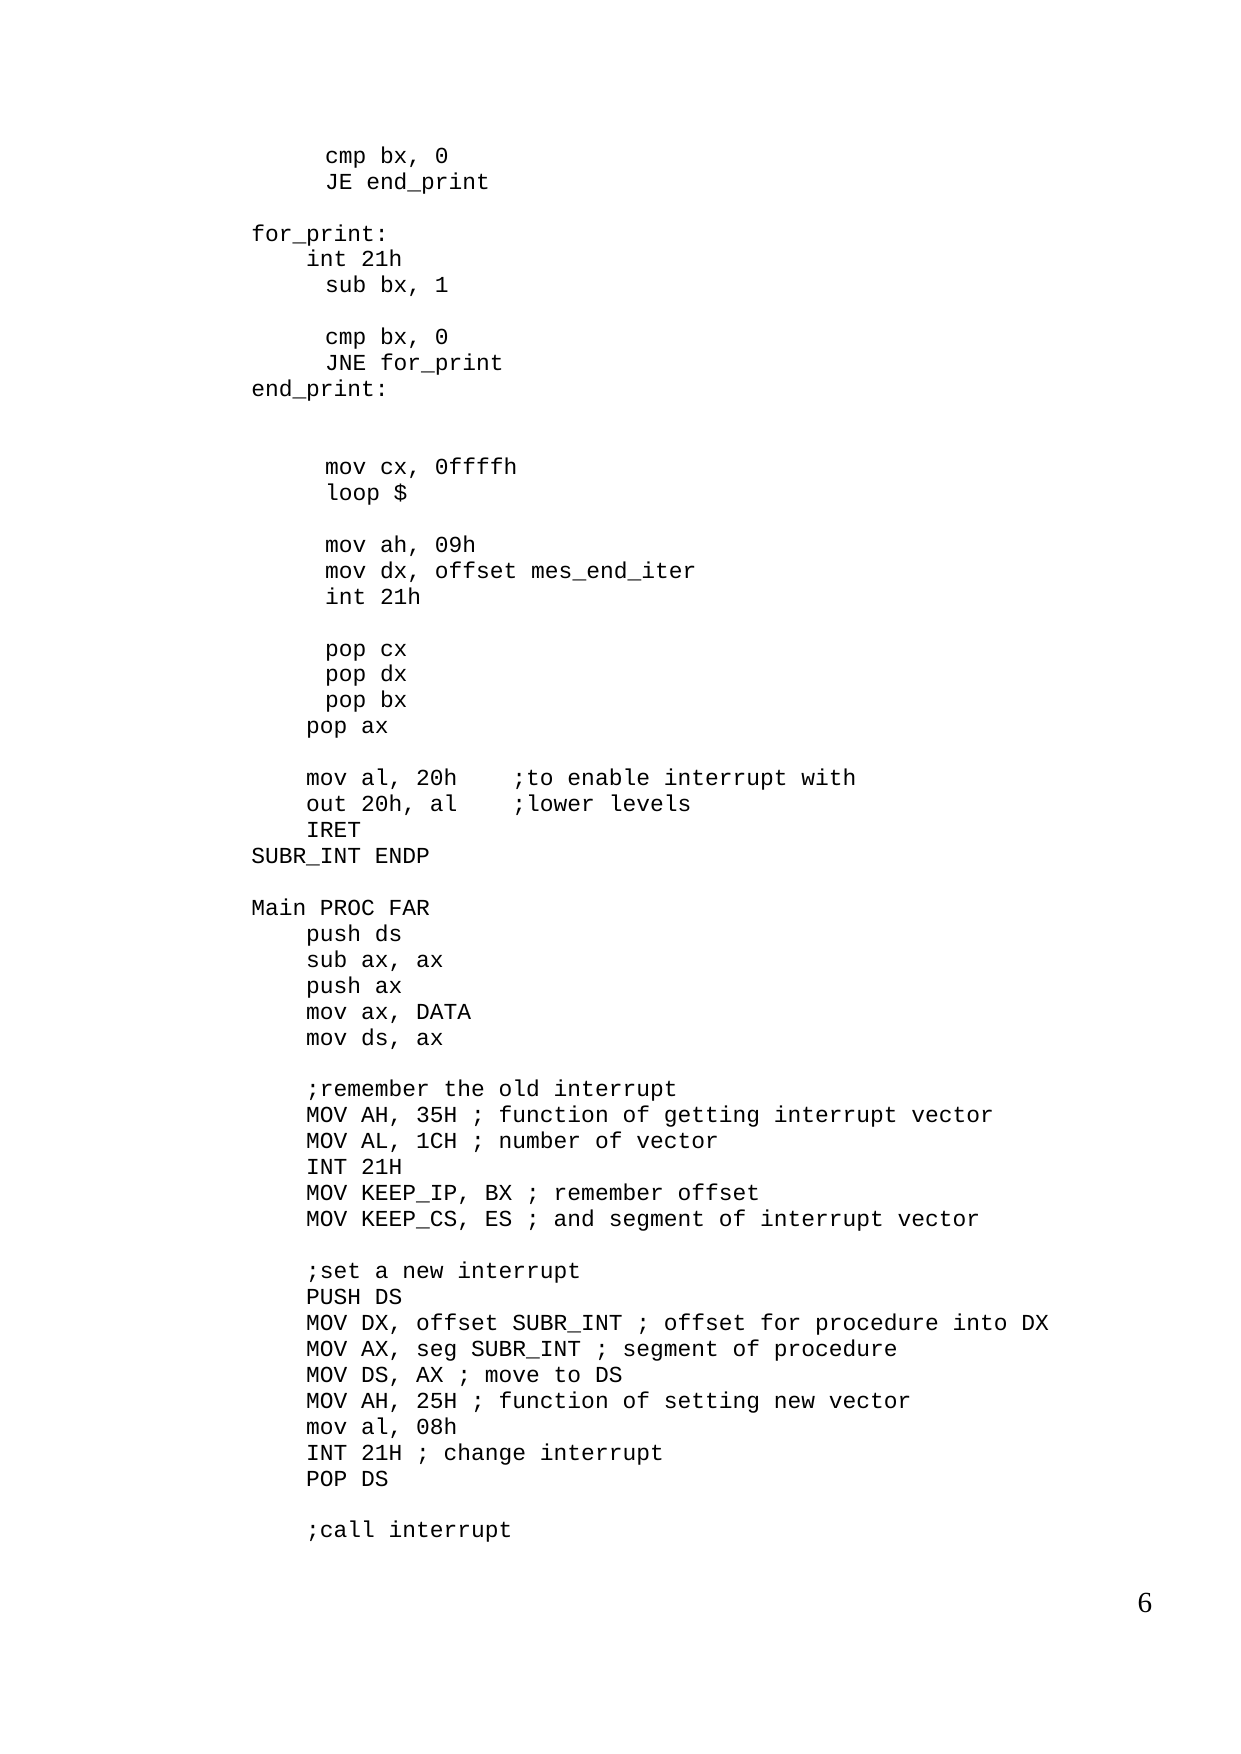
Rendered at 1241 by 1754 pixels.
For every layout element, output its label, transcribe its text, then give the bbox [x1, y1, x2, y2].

text int 21h [177, 585, 1152, 611]
text JE end_print [177, 170, 1152, 196]
text pop ax [177, 715, 1152, 741]
text int 21h [177, 248, 1152, 274]
text MOV DX, offset SUBR_INT ; offset for procedure into DX [177, 1311, 1152, 1337]
text pop bx [177, 689, 1152, 715]
text MOV AH, 25H ; function of setting new vector [177, 1389, 1152, 1415]
text JNE for_print [177, 352, 1152, 377]
text ;set a new interrupt [177, 1259, 1152, 1285]
text MOV AL, 1CH ; number of vector [177, 1130, 1152, 1156]
text loop $ [177, 481, 1152, 507]
text mov ax, DATA [177, 1000, 1152, 1026]
text POP DS [177, 1467, 1152, 1493]
text MOV DS, AX ; move to DS [177, 1363, 1152, 1389]
text sub bx, 1 [177, 274, 1152, 300]
text pop dx [177, 663, 1152, 689]
text mov ds, ax [177, 1026, 1152, 1052]
text SUBR_INT ENDP [177, 844, 1152, 870]
text ;remember the old interrupt [177, 1078, 1152, 1104]
text MOV AX, seg SUBR_INT ; segment of procedure [177, 1337, 1152, 1363]
text pop cx [177, 637, 1152, 663]
text mov al, 20h ;to enable interrupt with [177, 767, 1152, 792]
text mov dx, offset mes_end_iter [177, 559, 1152, 585]
text PUSH DS [177, 1285, 1152, 1311]
text IRET [177, 818, 1152, 844]
text MOV AH, 35H ; function of getting interrupt vector [177, 1104, 1152, 1130]
text end_print: [177, 377, 1152, 403]
text mov cx, 0ffffh [177, 455, 1152, 481]
text cmp bx, 0 [177, 326, 1152, 352]
text mov ah, 09h [177, 533, 1152, 559]
text Main PROC FAR [177, 896, 1152, 922]
text for_print: [177, 222, 1152, 248]
text INT 21H ; change interrupt [177, 1441, 1152, 1467]
text push ax [177, 974, 1152, 1000]
text MOV KEEP_CS, ES ; and segment of interrupt vector [177, 1207, 1152, 1233]
text out 20h, al ;lower levels [177, 792, 1152, 818]
text mov al, 08h [177, 1415, 1152, 1441]
text cmp bx, 0 [177, 144, 1152, 170]
text push ds [177, 922, 1152, 948]
text sub ax, ax [177, 948, 1152, 974]
text INT 21H [177, 1156, 1152, 1182]
text MOV KEEP_IP, BX ; remember offset [177, 1182, 1152, 1207]
text ;call interrupt [177, 1519, 1152, 1545]
